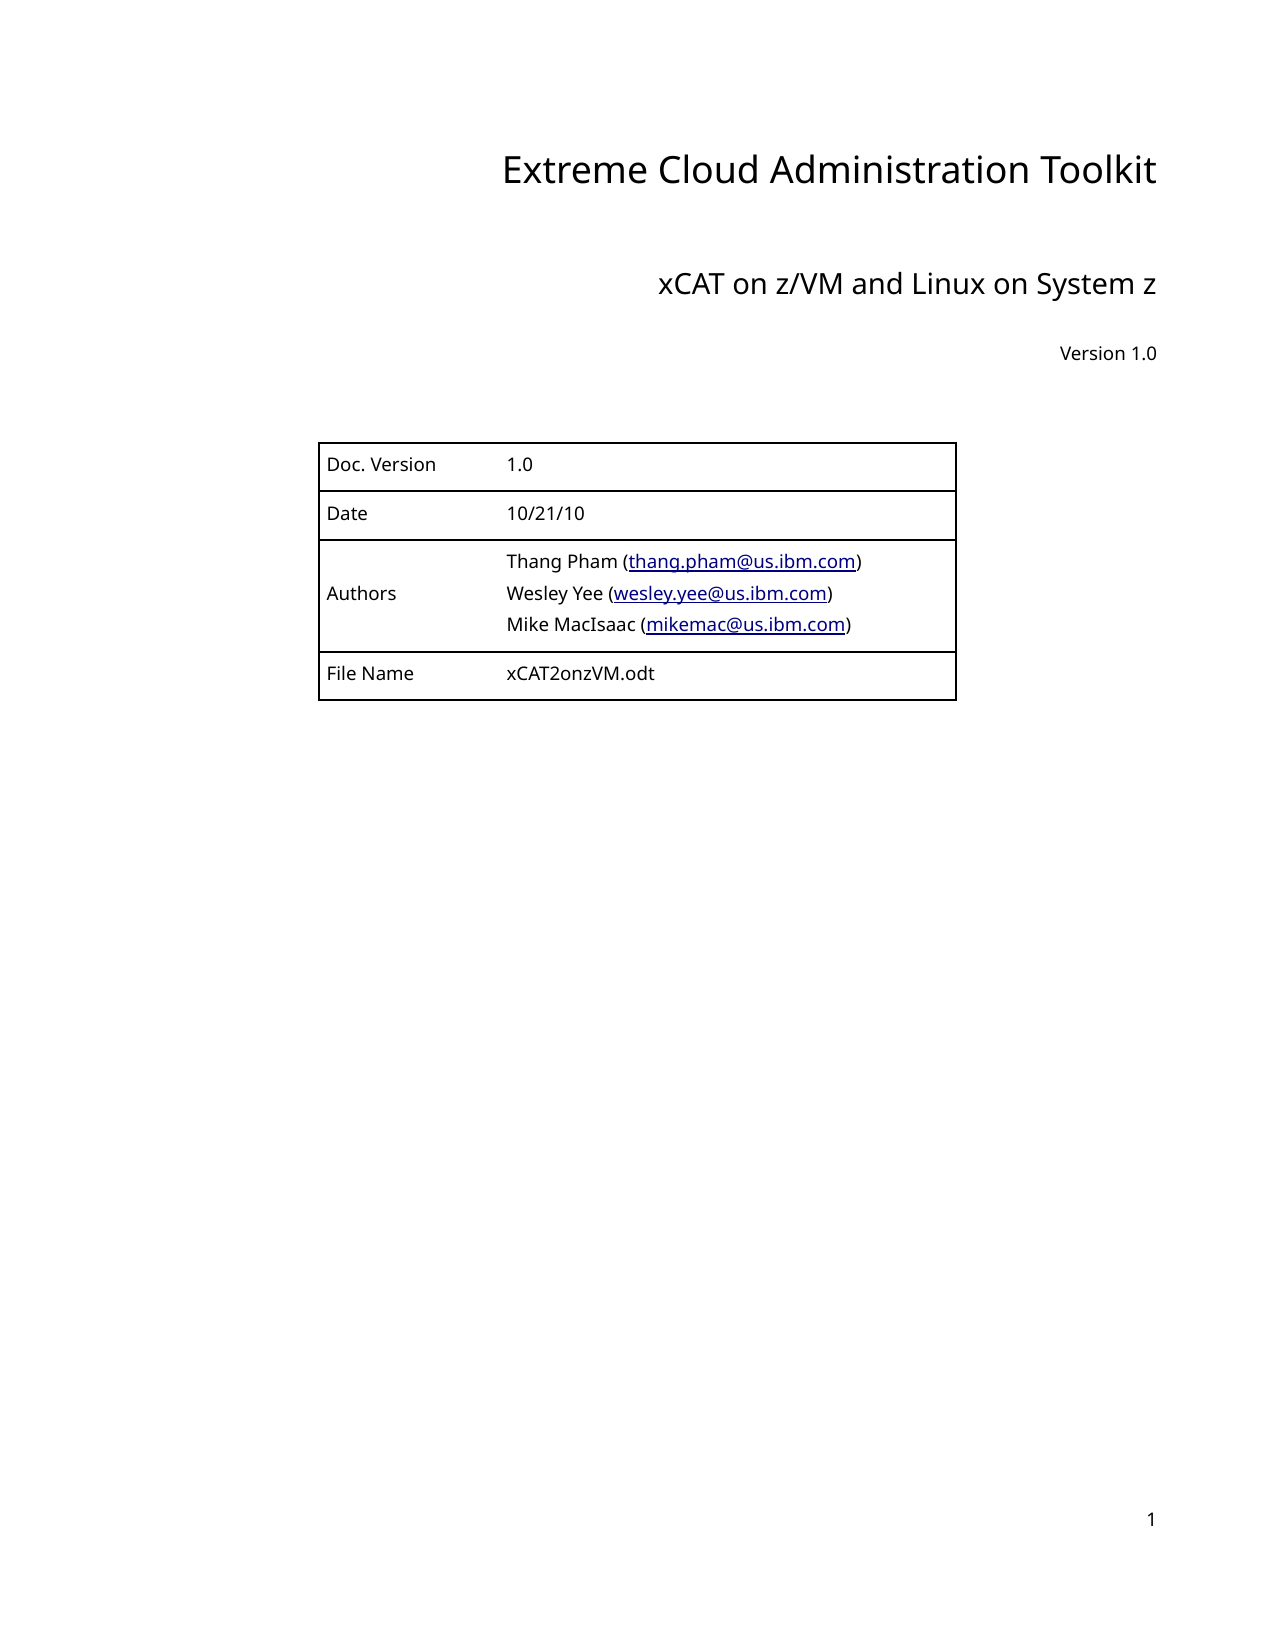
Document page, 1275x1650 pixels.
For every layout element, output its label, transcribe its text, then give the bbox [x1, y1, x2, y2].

table_header 1.0 [499, 444, 955, 490]
table_cell Date [320, 492, 499, 539]
table_cell Authors [320, 541, 499, 651]
table_cell xCAT2onzVM.odt [499, 653, 955, 699]
title xCAT on z/VM and Linux on System z [118, 263, 1157, 303]
table_cell File Name [320, 653, 499, 699]
title Extreme Cloud Administration Toolkit [118, 143, 1157, 194]
table_cell Thang Pham (thang.pham@us.ibm.com) Wesley Yee (wesley.yee@us.ibm.com) Mike MacIsaac (mikemac@us.ibm.com) [499, 541, 955, 651]
title Version 1.0 [118, 340, 1157, 366]
table_cell 10/21/10 [499, 492, 955, 539]
table_header Doc. Version [320, 444, 499, 490]
